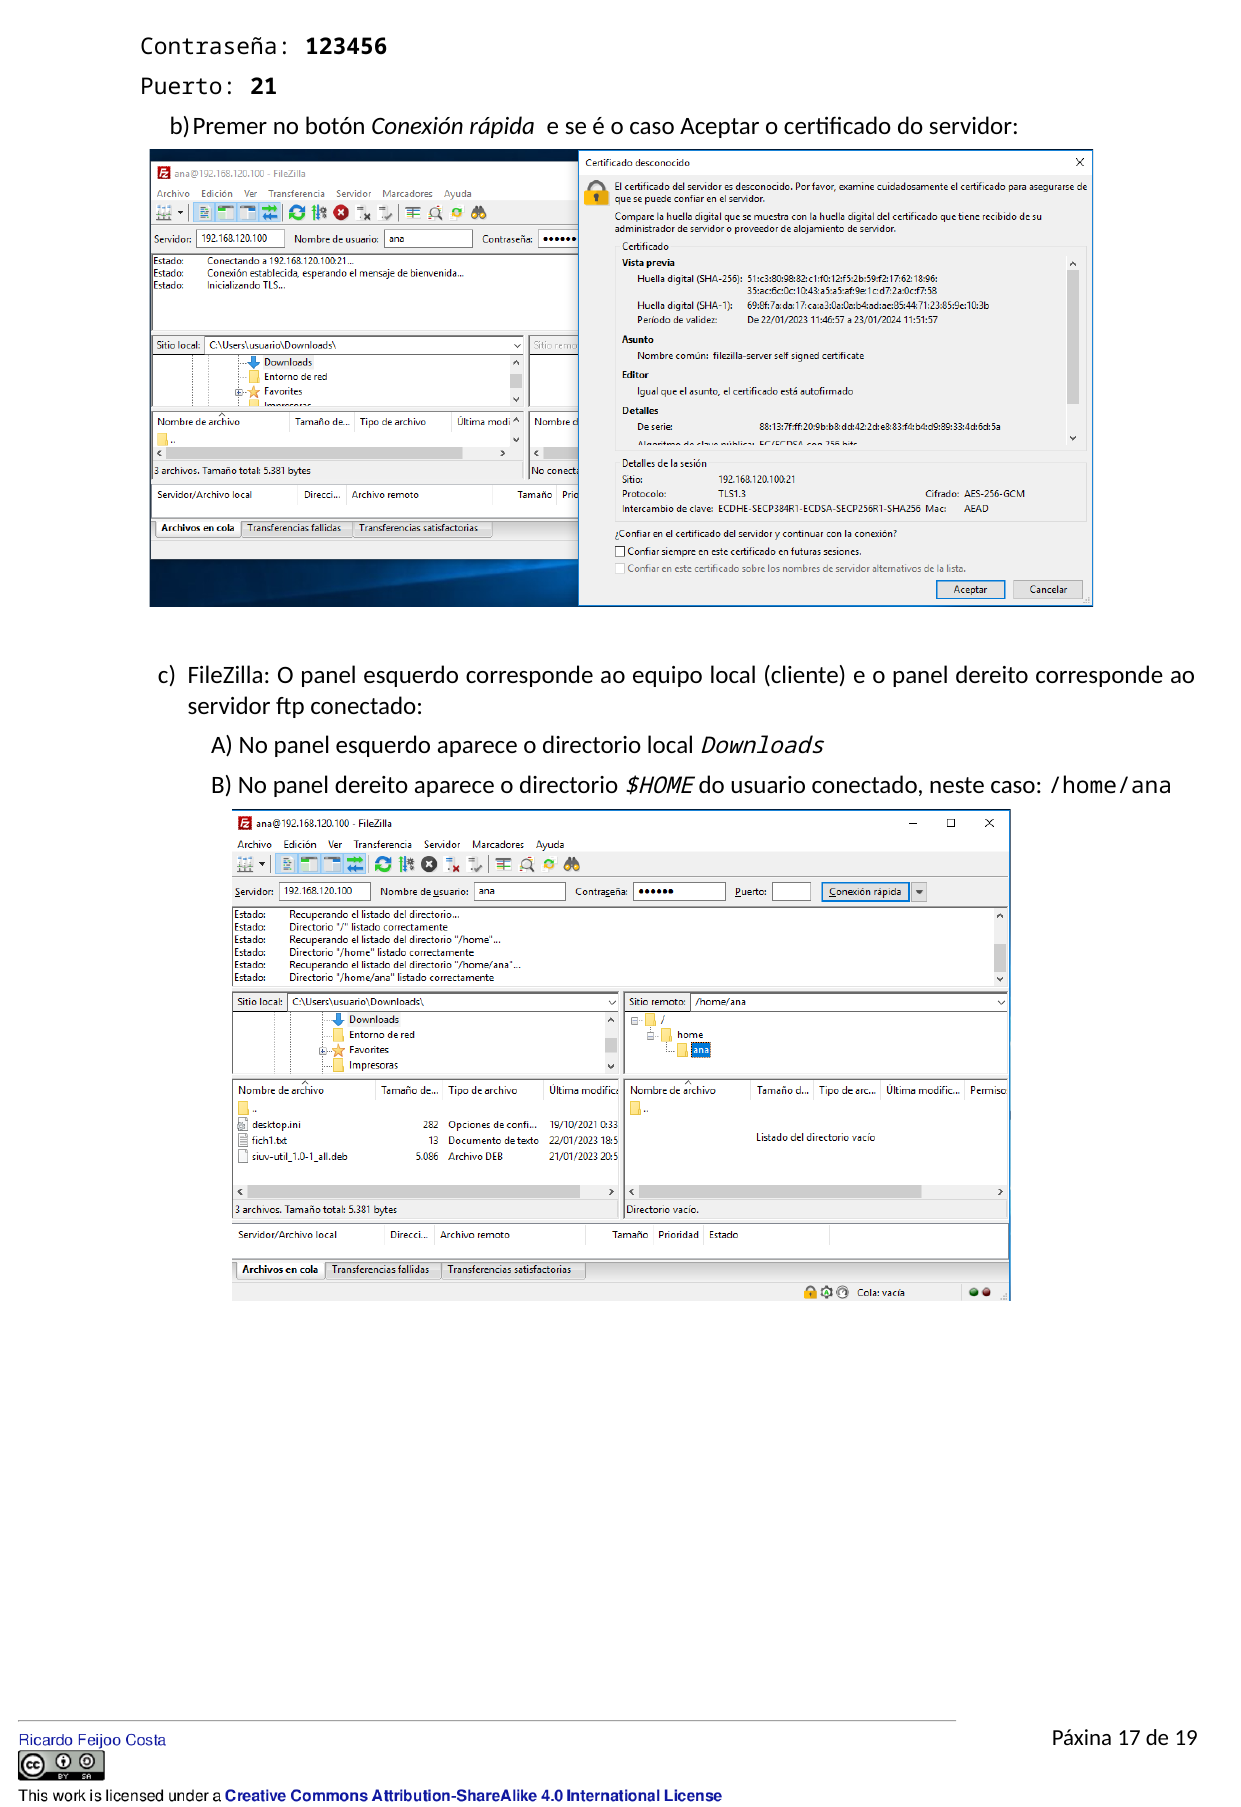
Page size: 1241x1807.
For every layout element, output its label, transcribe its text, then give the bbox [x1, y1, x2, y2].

picture [232, 809, 1011, 1301]
list A) No panel esquerdo aparece o directorio local Downloads [175, 729, 1197, 761]
list Premer no botón Conexión rápida e se é o caso Aceptar o certificado do servidor: [169, 110, 1197, 140]
list Puerto: 21 [104, 70, 1197, 101]
picture [149, 149, 1094, 607]
picture [8, 1715, 957, 1806]
list FileZilla: O panel esquerdo corresponde ao equipo local (cliente) e o panel dereito corresponde ao servidor ftp conectado: [158, 660, 1197, 721]
list B) No panel dereito aparece o directorio $HOME do usuario conectado, neste caso: /home/ana [175, 769, 1197, 801]
list Contraseña: 123456 [104, 30, 1197, 61]
